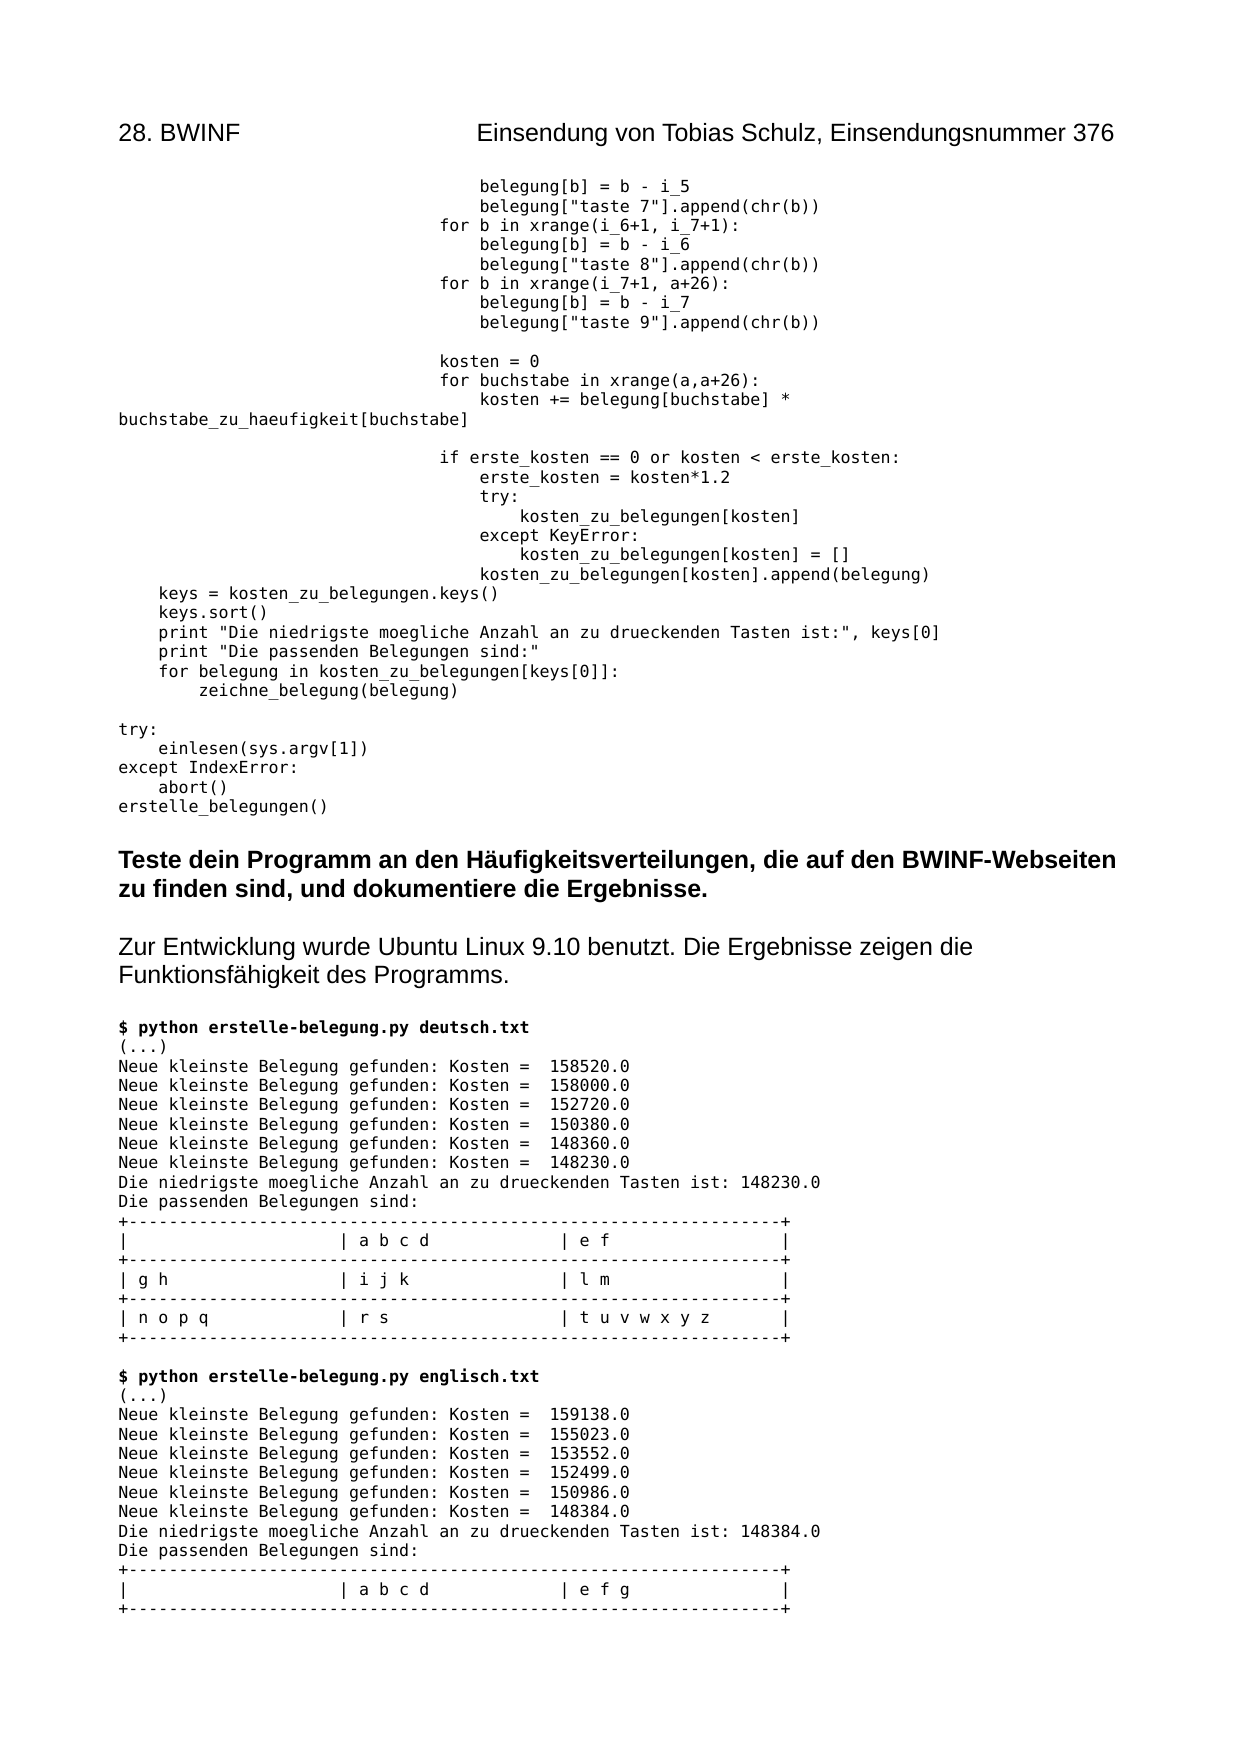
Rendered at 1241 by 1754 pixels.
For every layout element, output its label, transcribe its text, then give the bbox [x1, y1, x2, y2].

text kosten_zu_belegungen[kosten] [118, 506, 1122, 526]
text erstelle_belegungen() [118, 797, 1122, 816]
text +-----------------------------------------------------------------+ [118, 1289, 1122, 1308]
text belegung[b] = b - i_7 [118, 293, 1122, 313]
text Die niedrigste moegliche Anzahl an zu drueckenden Tasten ist: 148230.0 [118, 1173, 1122, 1192]
text | n o p q | r s | t u v w x y z | [118, 1308, 1122, 1328]
text Neue kleinste Belegung gefunden: Kosten = 153552.0 [118, 1444, 1122, 1463]
text belegung["taste 9"].append(chr(b)) [118, 313, 1122, 332]
text +-----------------------------------------------------------------+ [118, 1599, 1122, 1618]
text | | a b c d | e f g | [118, 1579, 1122, 1599]
text $ python erstelle-belegung.py deutsch.txt [118, 1018, 1122, 1037]
text | | a b c d | e f | [118, 1231, 1122, 1250]
text try: [118, 719, 1122, 739]
text +-----------------------------------------------------------------+ [118, 1250, 1122, 1269]
text Neue kleinste Belegung gefunden: Kosten = 148384.0 [118, 1502, 1122, 1521]
text except IndexError: [118, 758, 1122, 778]
text Die niedrigste moegliche Anzahl an zu drueckenden Tasten ist: 148384.0 [118, 1521, 1122, 1541]
text | g h | i j k | l m | [118, 1269, 1122, 1289]
text print "Die niedrigste moegliche Anzahl an zu drueckenden Tasten ist:", keys[0] [118, 623, 1122, 642]
text kosten_zu_belegungen[kosten].append(belegung) [118, 564, 1122, 584]
text +-----------------------------------------------------------------+ [118, 1560, 1122, 1579]
text belegung[b] = b - i_6 [118, 235, 1122, 254]
text belegung["taste 8"].append(chr(b)) [118, 254, 1122, 274]
text Die passenden Belegungen sind: [118, 1192, 1122, 1211]
text zeichne_belegung(belegung) [118, 681, 1122, 700]
text Neue kleinste Belegung gefunden: Kosten = 155023.0 [118, 1424, 1122, 1444]
text Neue kleinste Belegung gefunden: Kosten = 152720.0 [118, 1095, 1122, 1114]
text (...) [118, 1386, 1122, 1405]
text belegung[b] = b - i_5 [118, 177, 1122, 196]
text +-----------------------------------------------------------------+ [118, 1211, 1122, 1231]
text keys = kosten_zu_belegungen.keys() [118, 584, 1122, 603]
text for b in xrange(i_7+1, a+26): [118, 274, 1122, 293]
text $ python erstelle-belegung.py englisch.txt [118, 1366, 1122, 1386]
text keys.sort() [118, 603, 1122, 623]
text belegung["taste 7"].append(chr(b)) [118, 196, 1122, 216]
text Neue kleinste Belegung gefunden: Kosten = 159138.0 [118, 1405, 1122, 1424]
text Neue kleinste Belegung gefunden: Kosten = 150986.0 [118, 1483, 1122, 1502]
text Zur Entwicklung wurde Ubuntu Linux 9.10 benutzt. Die Ergebnisse zeigen die Funktionsfähigkeit des Programms. [118, 931, 1122, 989]
text Neue kleinste Belegung gefunden: Kosten = 148230.0 [118, 1153, 1122, 1173]
text for buchstabe in xrange(a,a+26): [118, 371, 1122, 390]
text Neue kleinste Belegung gefunden: Kosten = 148360.0 [118, 1134, 1122, 1153]
text if erste_kosten == 0 or kosten < erste_kosten: [118, 448, 1122, 468]
text Die passenden Belegungen sind: [118, 1541, 1122, 1560]
text +-----------------------------------------------------------------+ [118, 1328, 1122, 1347]
text for b in xrange(i_6+1, i_7+1): [118, 216, 1122, 235]
text einlesen(sys.argv[1]) [118, 739, 1122, 758]
text (...) [118, 1037, 1122, 1056]
text Neue kleinste Belegung gefunden: Kosten = 158000.0 [118, 1076, 1122, 1095]
text Teste dein Programm an den Häufigkeitsverteilungen, die auf den BWINF-Webseiten zu finden sind, und dokumentiere die Ergebnisse. [118, 845, 1122, 903]
text Neue kleinste Belegung gefunden: Kosten = 158520.0 [118, 1056, 1122, 1076]
text except KeyError: [118, 526, 1122, 545]
text try: [118, 487, 1122, 506]
text erste_kosten = kosten*1.2 [118, 468, 1122, 487]
text for belegung in kosten_zu_belegungen[keys[0]]: [118, 661, 1122, 681]
text kosten += belegung[buchstabe] * buchstabe_zu_haeufigkeit[buchstabe] [118, 390, 1122, 429]
text kosten_zu_belegungen[kosten] = [] [118, 545, 1122, 564]
text print "Die passenden Belegungen sind:" [118, 642, 1122, 661]
text Neue kleinste Belegung gefunden: Kosten = 150380.0 [118, 1114, 1122, 1134]
text Neue kleinste Belegung gefunden: Kosten = 152499.0 [118, 1463, 1122, 1483]
text kosten = 0 [118, 351, 1122, 371]
text abort() [118, 778, 1122, 797]
